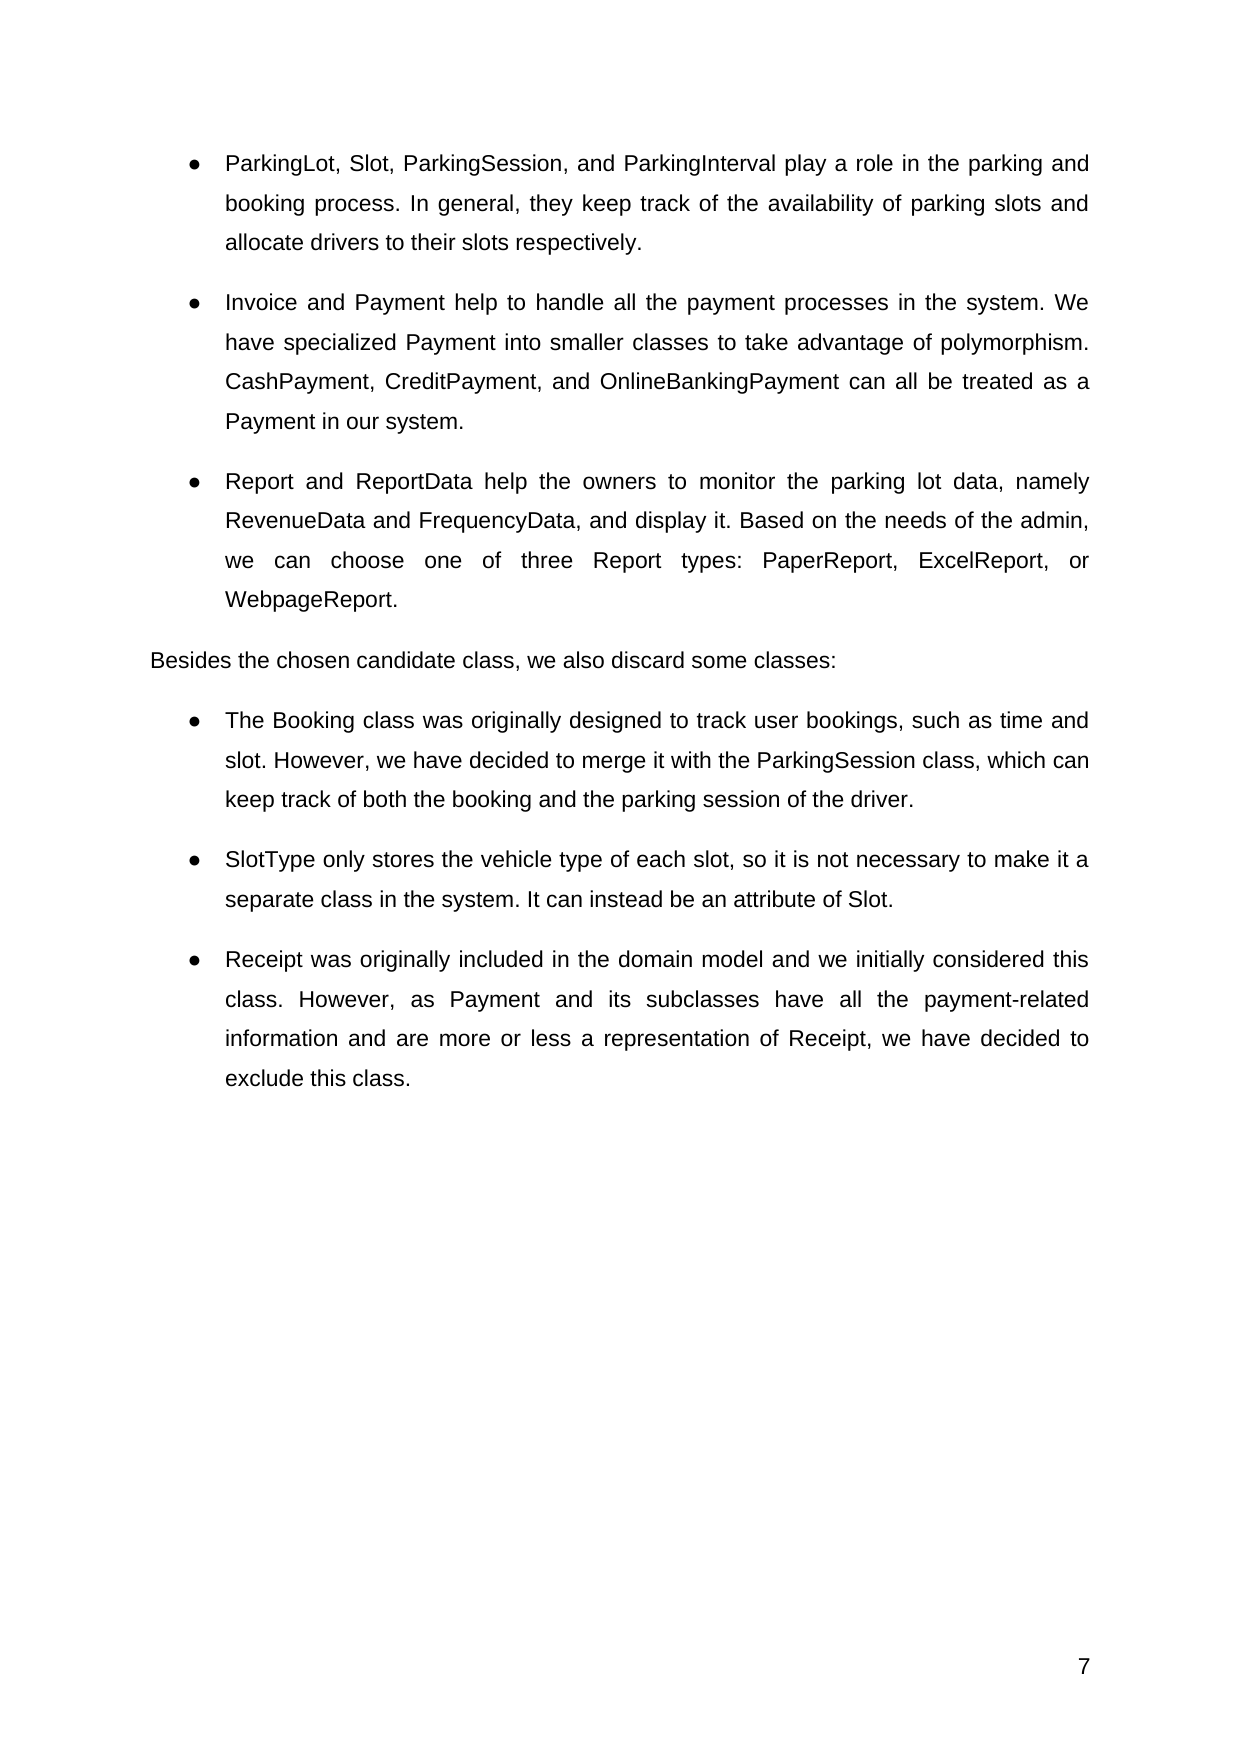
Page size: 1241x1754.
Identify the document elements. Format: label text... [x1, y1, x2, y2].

list Invoice and Payment help to handle all the payment processes in the system. We have specialized Payment into smaller classes to take advantage of polymorphism. CashPayment, CreditPayment, and OnlineBankingPayment can all be treated as a Payment in our system. [187, 289, 1090, 434]
list Receipt was originally included in the domain model and we initially considered this class. However, as Payment and its subclasses have all the payment-related information and are more or less a representation of Receipt, we have decided to exclude this class. [187, 946, 1090, 1091]
list Report and ReportData help the owners to monitor the parking lot data, namely RevenueData and FrequencyData, and display it. Based on the needs of the admin, we can choose one of three Report types: PaperReport, ExcelReport, or WebpageReport. [187, 468, 1090, 613]
list ParkingLot, Slot, ParkingSession, and ParkingInterval play a role in the parking and booking process. In general, they keep track of the availability of parking slots and allocate drivers to their slots respectively. [187, 150, 1090, 255]
list The Booking class was originally designed to track user bookings, such as time and slot. However, we have decided to merge it with the ParkingSession class, which can keep track of both the booking and the parking session of the driver. [187, 707, 1090, 812]
list SlotType only stores the vehicle type of each slot, so it is not necessary to make it a separate class in the system. It can instead be an attribute of Slot. [187, 846, 1090, 912]
text Besides the chosen candidate class, we also discard some classes: [150, 647, 1090, 673]
